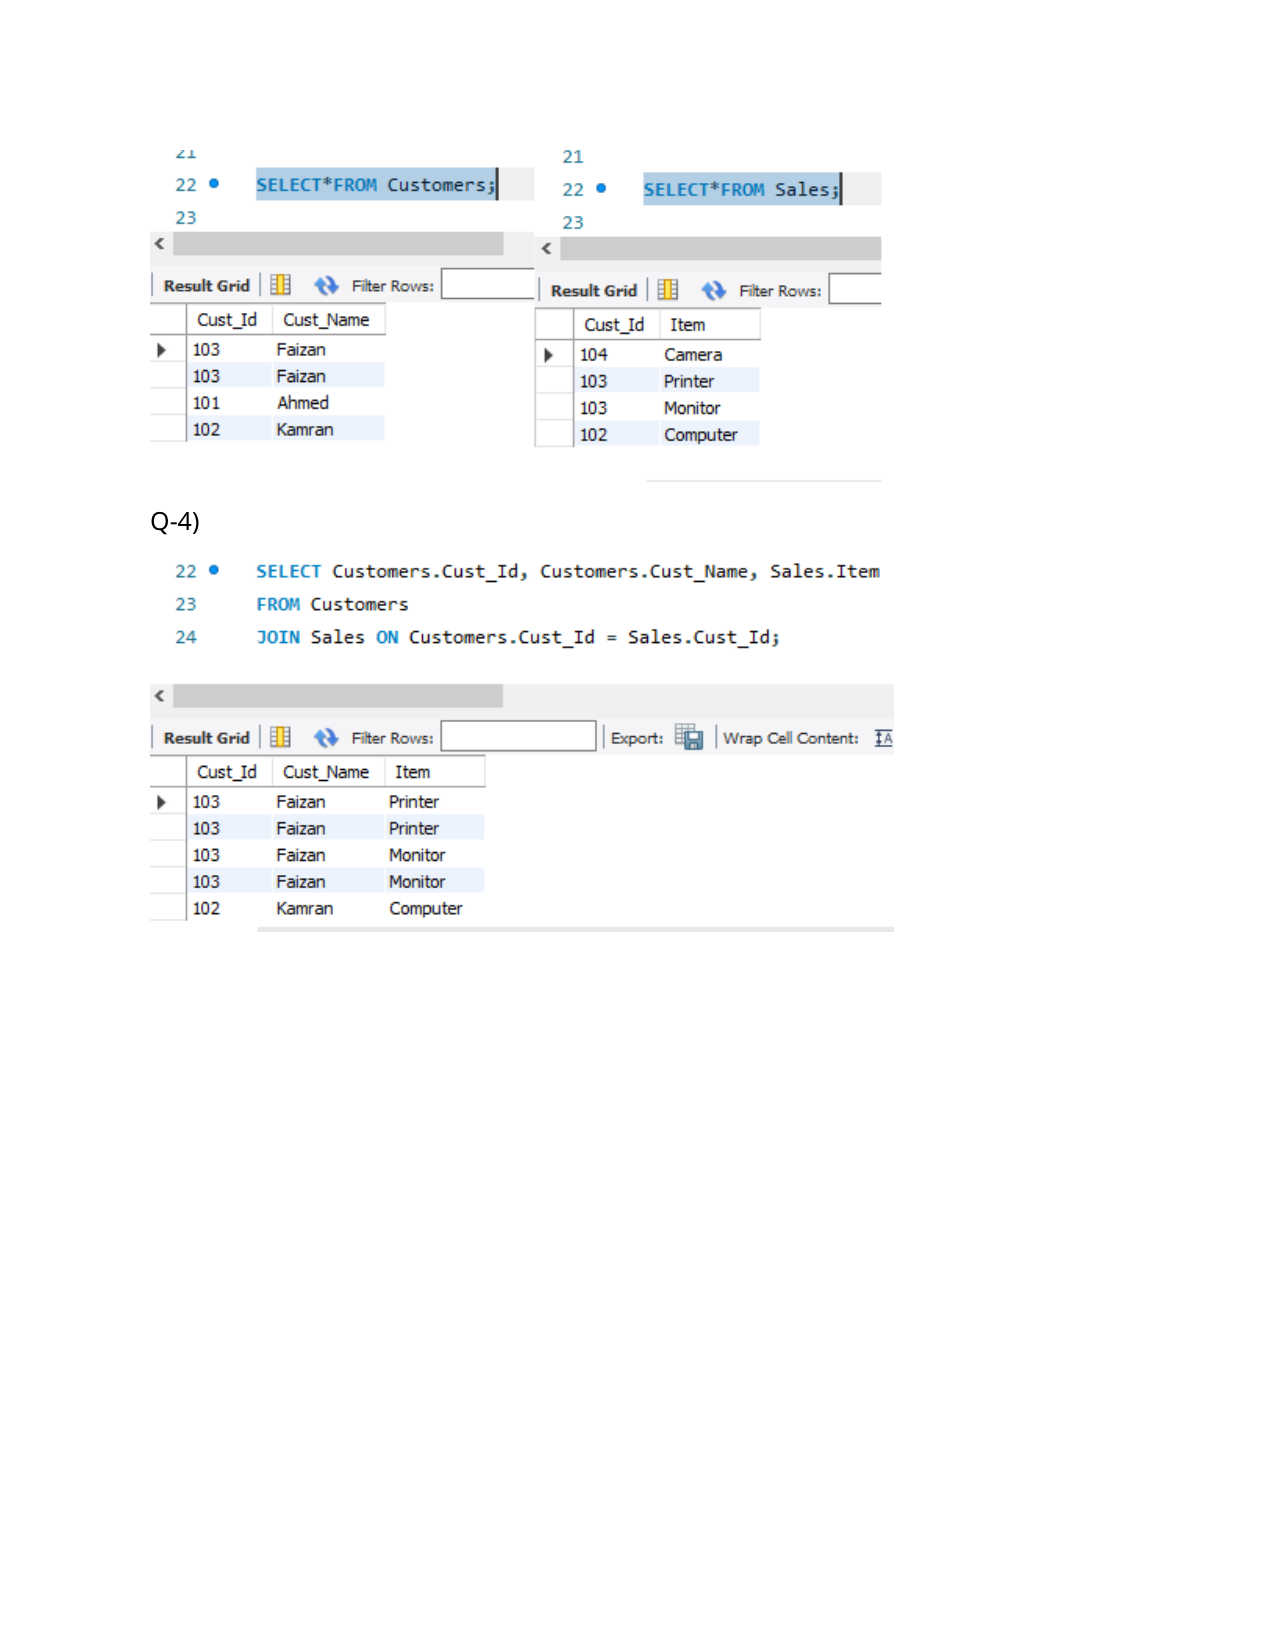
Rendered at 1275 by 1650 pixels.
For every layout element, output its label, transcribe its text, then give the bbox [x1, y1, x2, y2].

text Q-4) [150, 503, 1125, 537]
